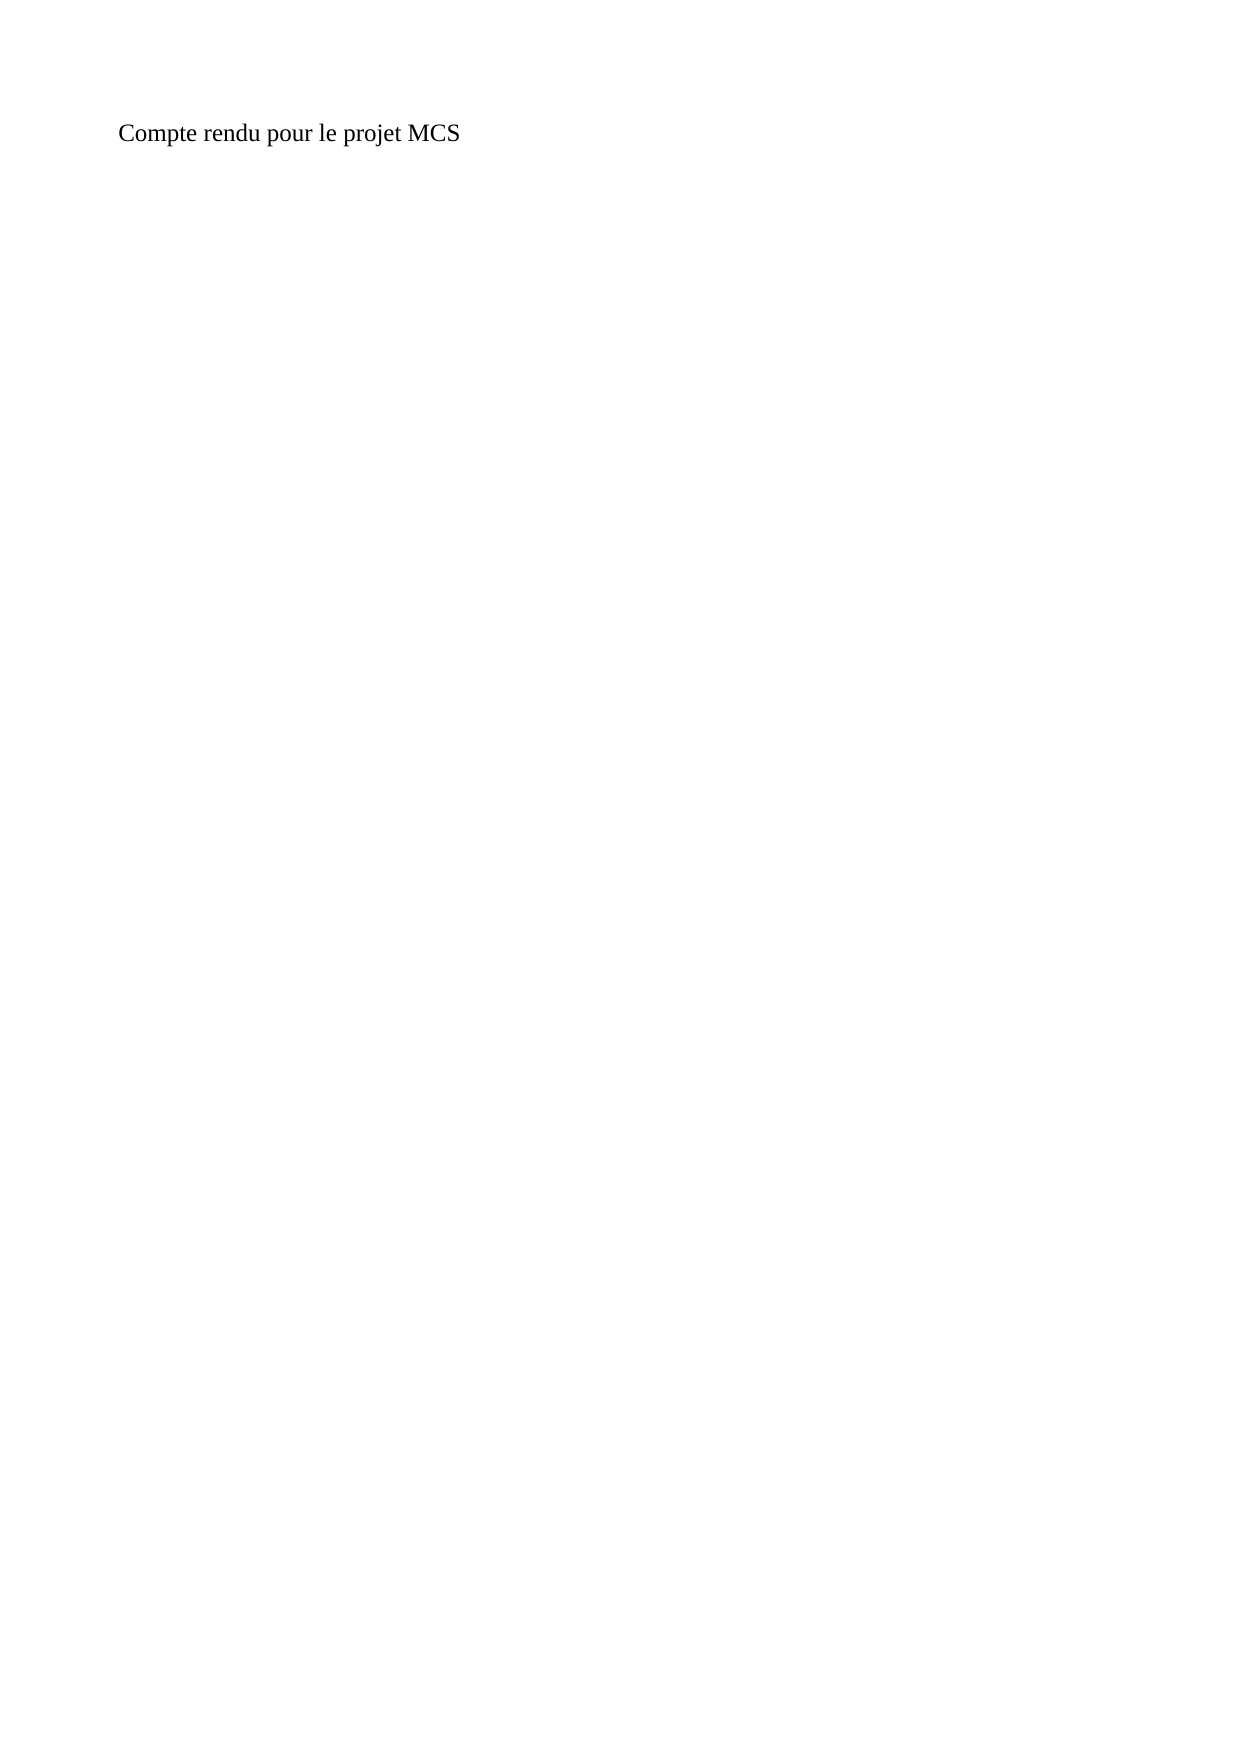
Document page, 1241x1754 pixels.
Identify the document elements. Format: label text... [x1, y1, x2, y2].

text Compte rendu pour le projet MCS [118, 118, 1122, 147]
